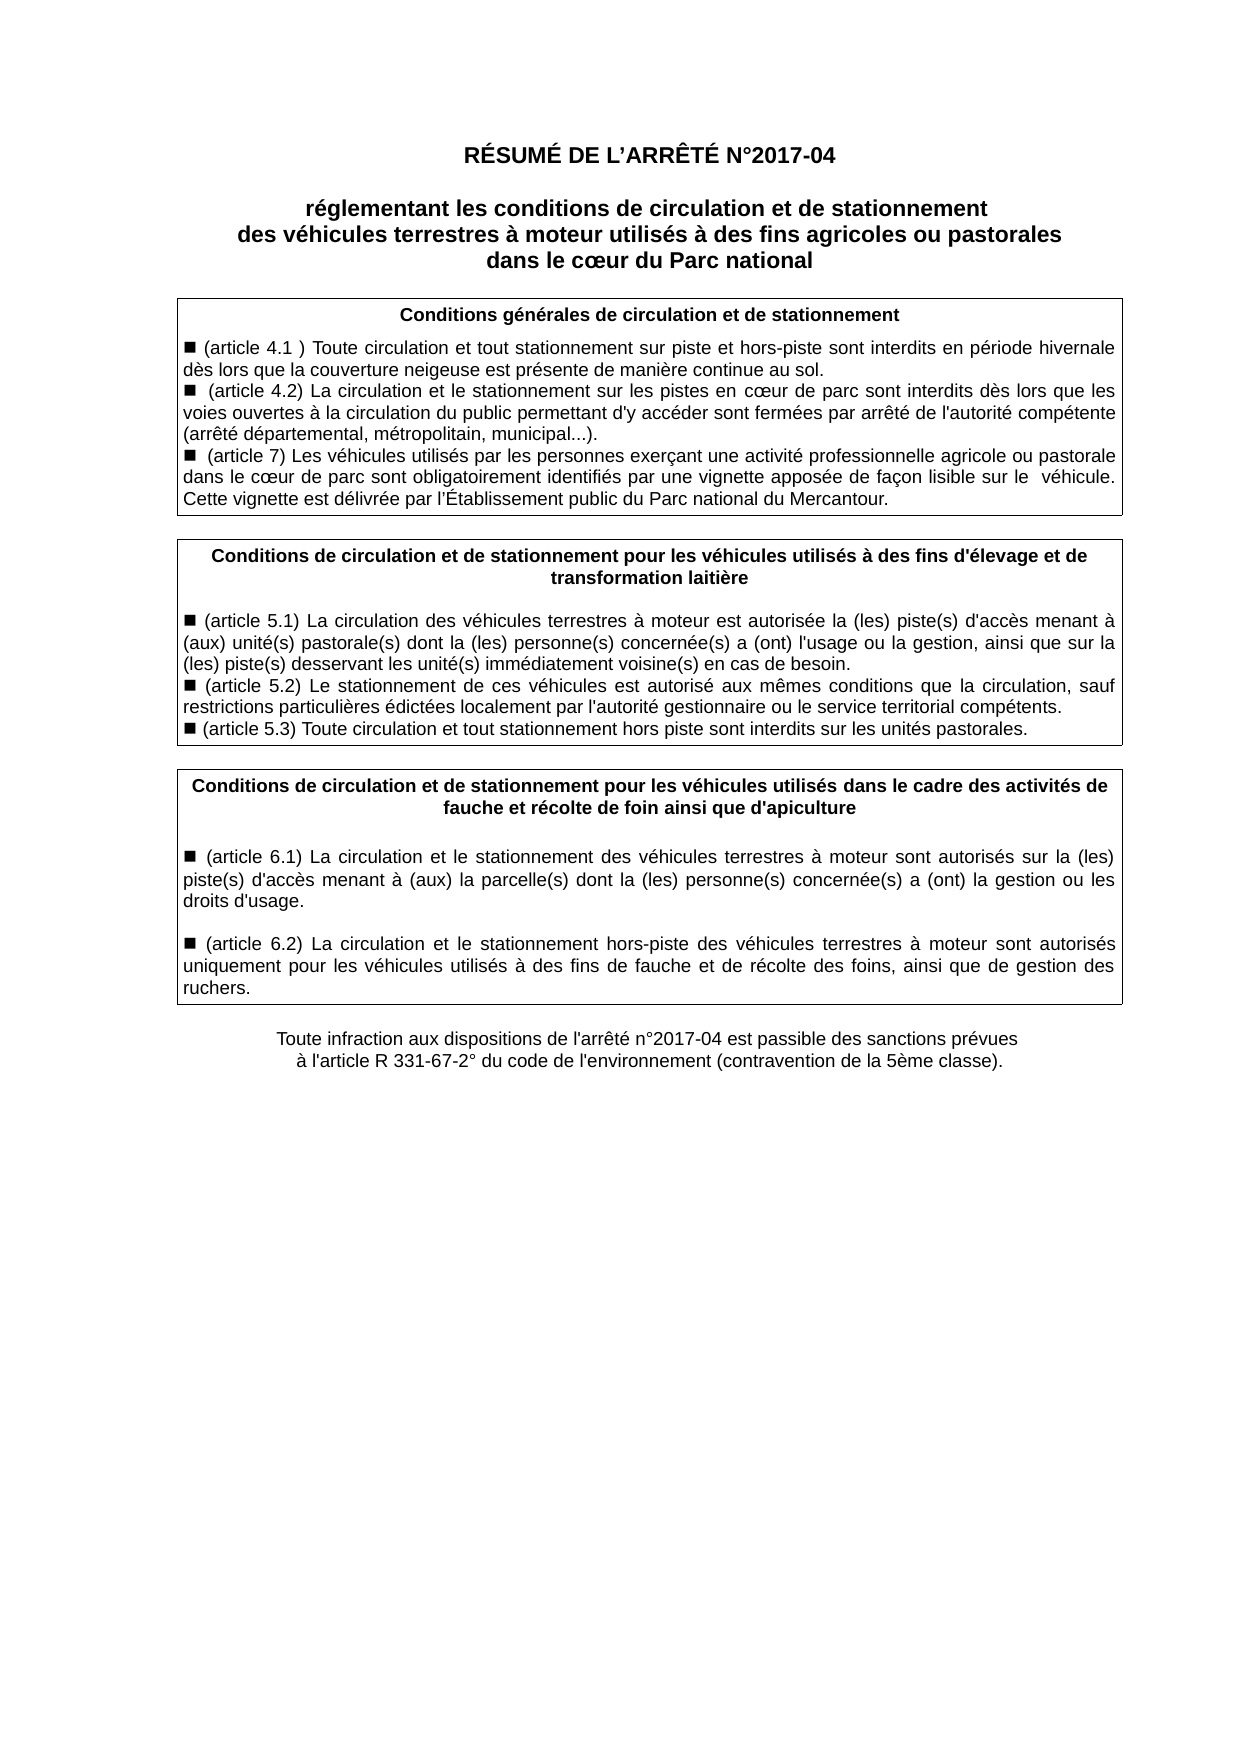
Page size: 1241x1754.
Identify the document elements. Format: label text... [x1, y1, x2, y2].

text réglementant les conditions de circulation et de stationnement [177, 195, 1122, 221]
table_header Conditions générales de circulation et de stationnement [178, 299, 1122, 331]
text RÉSUMÉ DE L’ARRÊTÉ N°2017-04 [177, 142, 1122, 168]
text à l'article R 331-67-2° du code de l'environnement (contravention de la 5ème classe). [177, 1049, 1122, 1071]
table_header Conditions de circulation et de stationnement pour les véhicules utilisés à des fins d'élevage et de transformation laitière  (article 5.1) La circulation des véhicules terrestres à moteur est autorisée la (les) piste(s) d'accès menant à (aux) unité(s) pastorale(s) dont la (les) personne(s) concernée(s) a (ont) l'usage ou la gestion, ainsi que sur la (les) piste(s) desservant les unité(s) immédiatement voisine(s) en cas de besoin.  (article 5.2) Le stationnement de ces véhicules est autorisé aux mêmes conditions que la circulation, sauf restrictions particulières édictées localement par l'autorité gestionnaire ou le service territorial compétents.  (article 5.3) Toute circulation et tout stationnement hors piste sont interdits sur les unités pastorales. [178, 540, 1122, 745]
text dans le cœur du Parc national [177, 247, 1122, 274]
text des véhicules terrestres à moteur utilisés à des fins agricoles ou pastorales [177, 221, 1122, 247]
text Toute infraction aux dispositions de l'arrêté n°2017-04 est passible des sanctions prévues [177, 1028, 1122, 1049]
table_header Conditions de circulation et de stationnement pour les véhicules utilisés dans le cadre des activités de fauche et récolte de foin ainsi que d'apiculture  (article 6.1) La circulation et le stationnement des véhicules terrestres à moteur sont autorisés sur la (les) piste(s) d'accès menant à (aux) la parcelle(s) dont la (les) personne(s) concernée(s) a (ont) la gestion ou les droits d'usage.  (article 6.2) La circulation et le stationnement hors-piste des véhicules terrestres à moteur sont autorisés uniquement pour les véhicules utilisés à des fins de fauche et de récolte des foins, ainsi que de gestion des ruchers. [178, 770, 1122, 1004]
table_cell  (article 4.1 ) Toute circulation et tout stationnement sur piste et hors-piste sont interdits en période hivernale dès lors que la couverture neigeuse est présente de manière continue au sol.  (article 4.2) La circulation et le stationnement sur les pistes en cœur de parc sont interdits dès lors que les voies ouvertes à la circulation du public permettant d'y accéder sont fermées par arrêté de l'autorité compétente (arrêté départemental, métropolitain, municipal...).  (article 7) Les véhicules utilisés par les personnes exerçant une activité professionnelle agricole ou pastorale dans le cœur de parc sont obligatoirement identifiés par une vignette apposée de façon lisible sur le véhicule. Cette vignette est délivrée par l’Établissement public du Parc national du Mercantour. [178, 331, 1122, 515]
